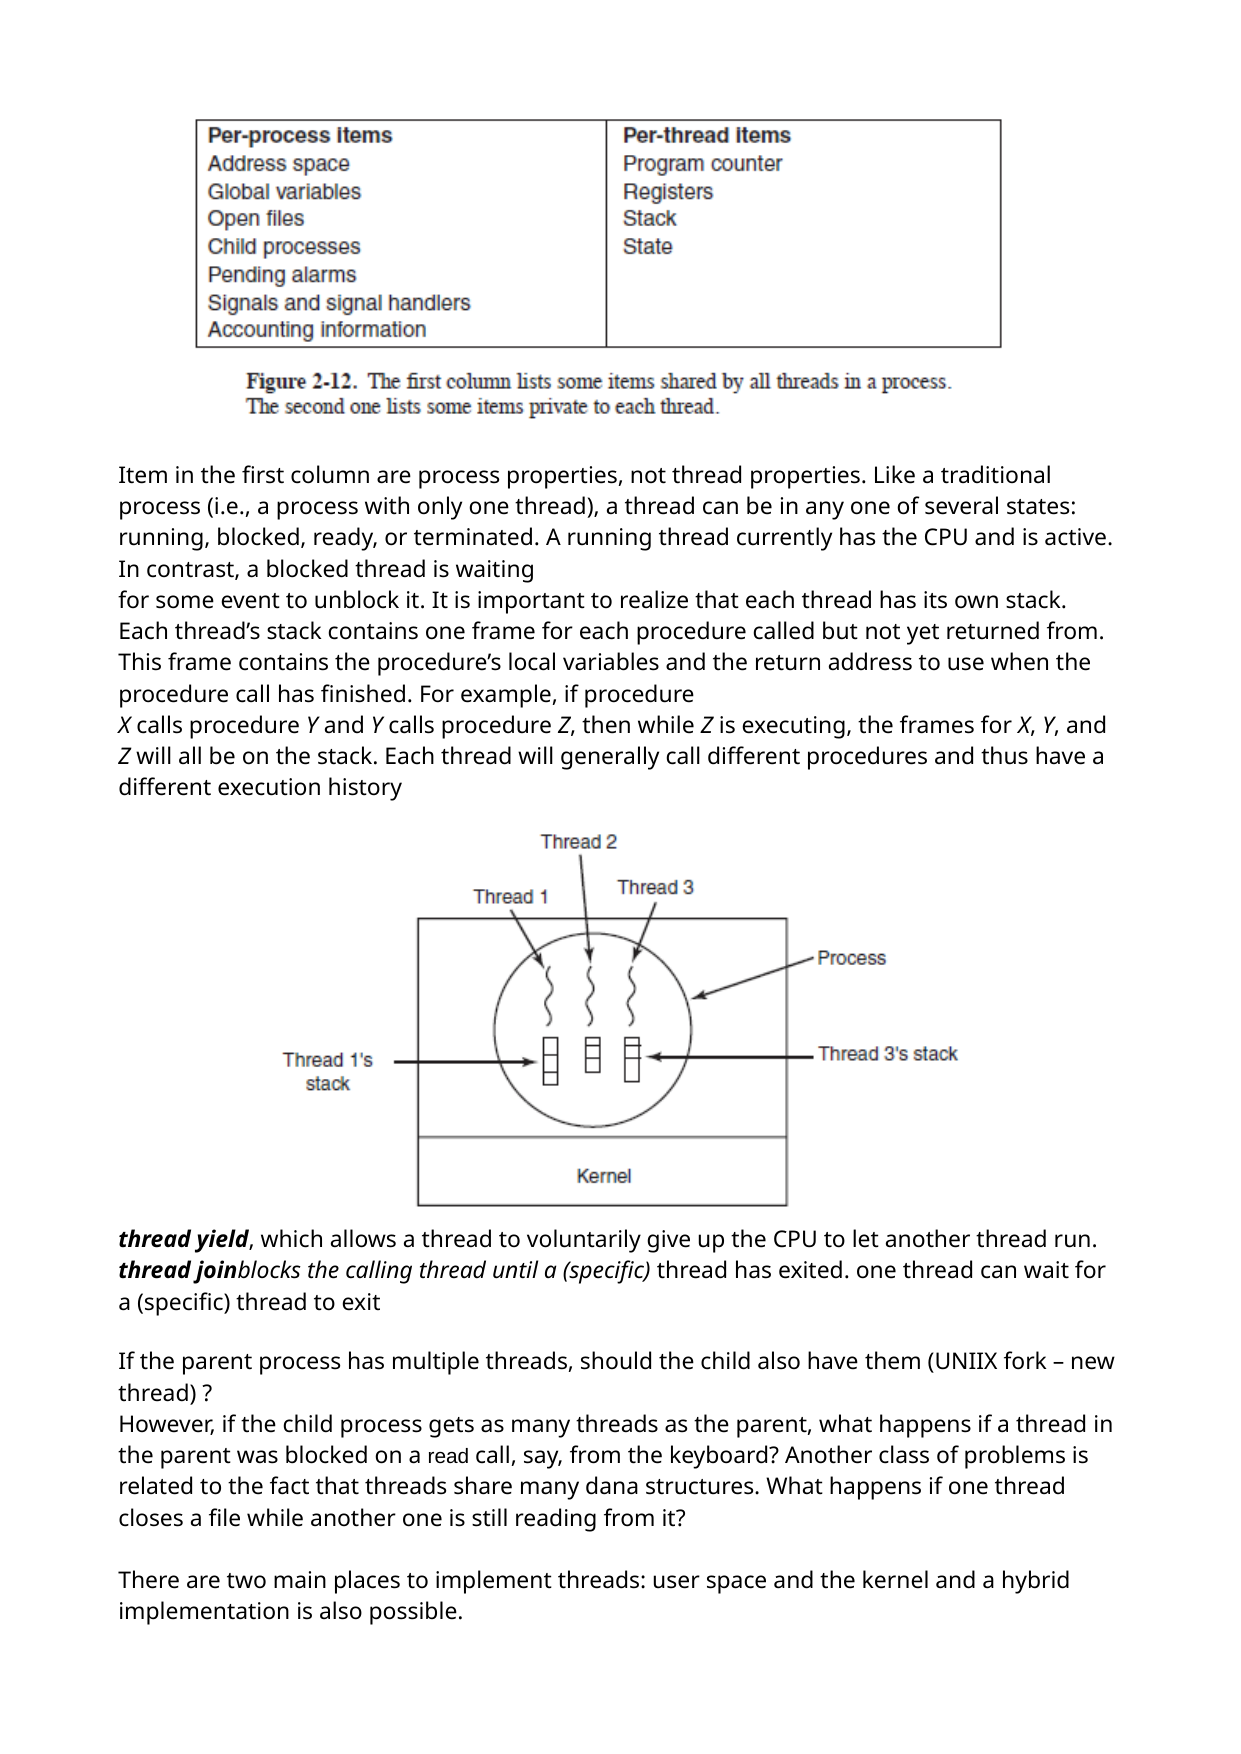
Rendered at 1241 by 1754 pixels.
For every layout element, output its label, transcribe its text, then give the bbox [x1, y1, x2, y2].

text thread yield, which allows a thread to voluntarily give up the CPU to let another thread run. thread joinblocks the calling thread until a (specific) thread has exited. one thread can wait for a (specific) thread to exit [118, 831, 1122, 1317]
text Item in the first column are process properties, not thread properties. Like a traditional process (i.e., a process with only one thread), a thread can be in any one of several states: running, blocked, ready, or terminated. A running thread currently has the CPU and is active. In contrast, a blocked thread is waiting [118, 459, 1122, 584]
picture [174, 118, 1066, 428]
picture [280, 831, 960, 1224]
text If the parent process has multiple threads, should the child also have them (UNIIX fork – new thread) ? [118, 1345, 1122, 1408]
text for some event to unblock it. It is important to realize that each thread has its own stack. Each thread’s stack contains one frame for each procedure called but not yet returned from. This frame contains the procedure’s local variables and the return address to use when the procedure call has finished. For example, if procedure [118, 584, 1122, 709]
text X calls procedure Y and Y calls procedure Z, then while Z is executing, the frames for X, Y, and Z will all be on the stack. Each thread will generally call different procedures and thus have a different execution history [118, 709, 1122, 802]
text However, if the child process gets as many threads as the parent, what happens if a thread in the parent was blocked on a read call, say, from the keyboard? Another class of problems is related to the fact that threads share many dana structures. What happens if one thread closes a file while another one is still reading from it? [118, 1408, 1122, 1533]
text There are two main places to implement threads: user space and the kernel and a hybrid implementation is also possible. [118, 1564, 1122, 1627]
